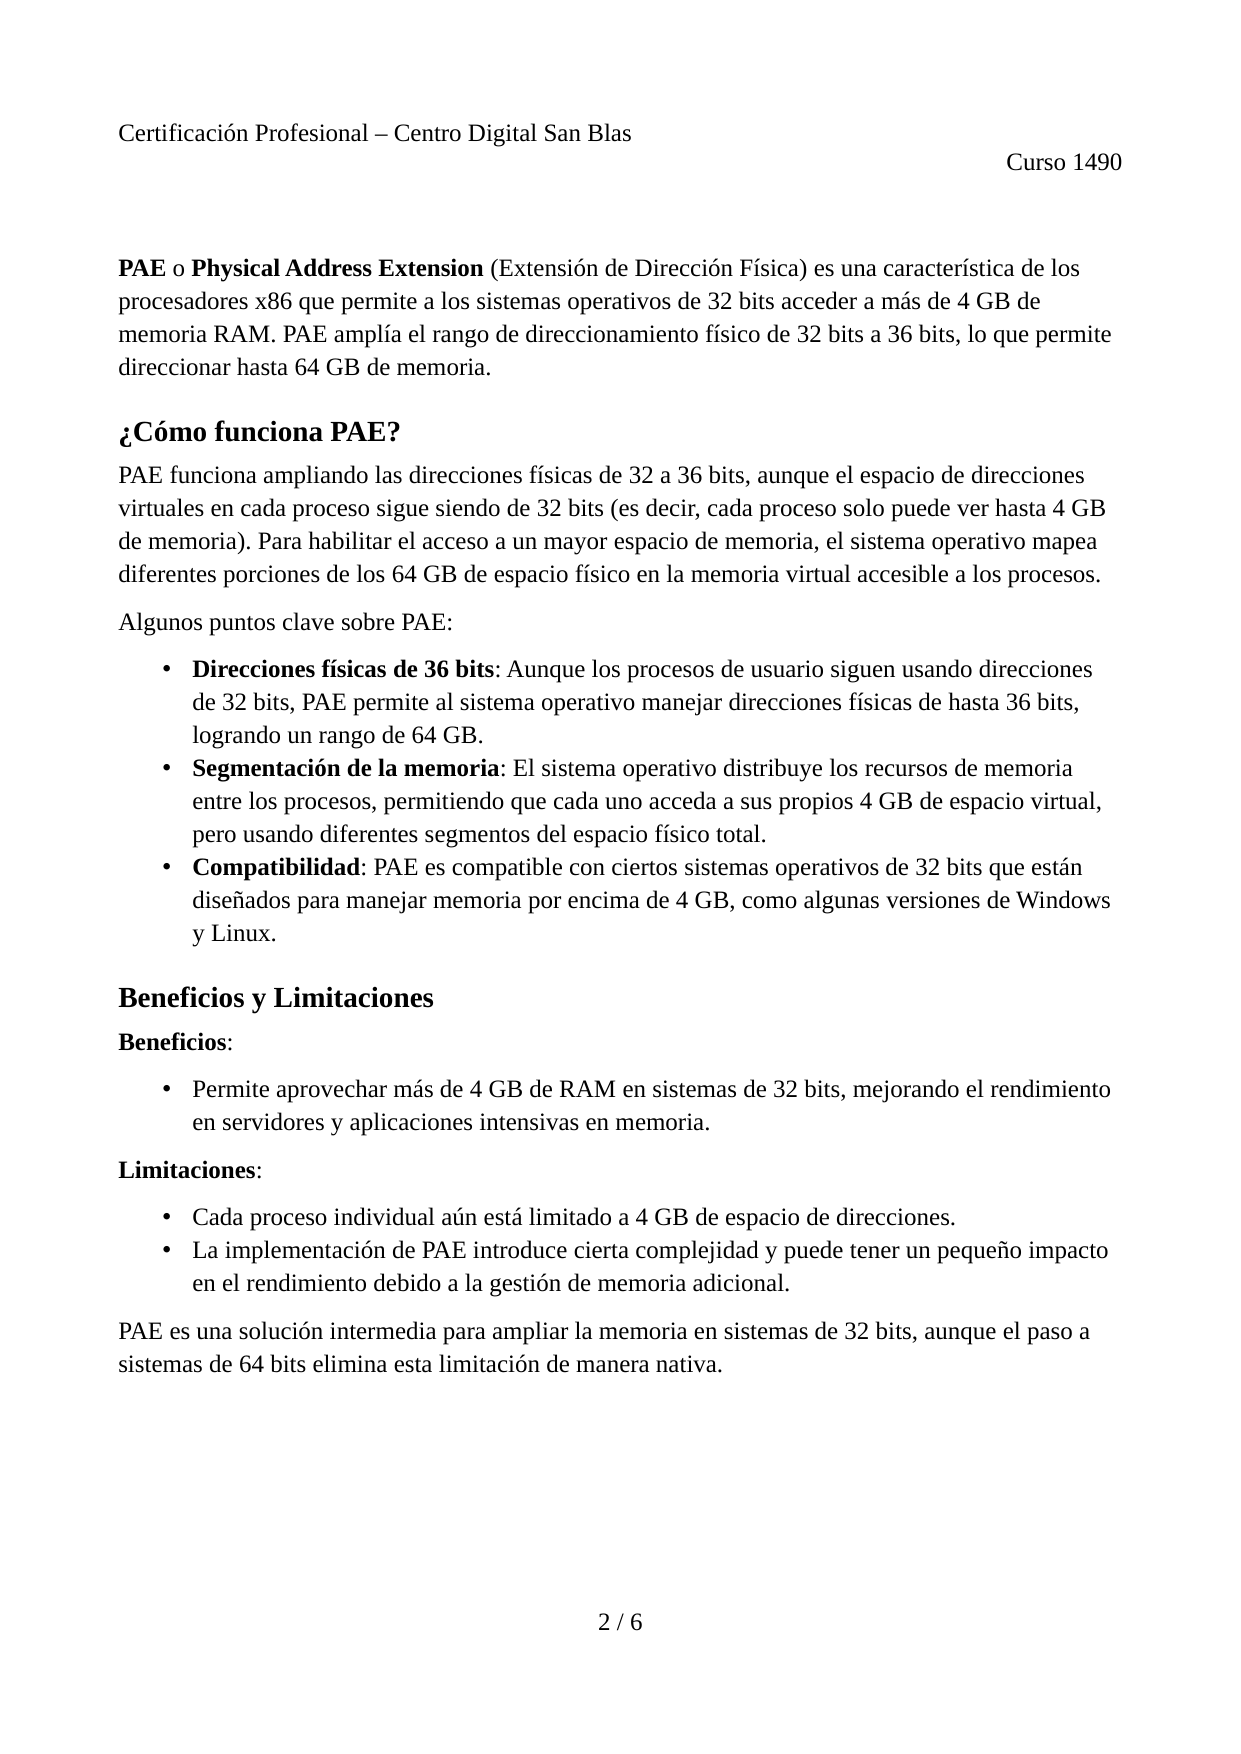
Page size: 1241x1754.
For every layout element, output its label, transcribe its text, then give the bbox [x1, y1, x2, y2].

text PAE o Physical Address Extension (Extensión de Dirección Física) es una característica de los procesadores x86 que permite a los sistemas operativos de 32 bits acceder a más de 4 GB de memoria RAM. PAE amplía el rango de direccionamiento físico de 32 bits a 36 bits, lo que permite direccionar hasta 64 GB de memoria. [118, 253, 1122, 381]
text PAE funciona ampliando las direcciones físicas de 32 a 36 bits, aunque el espacio de direcciones virtuales en cada proceso sigue siendo de 32 bits (es decir, cada proceso solo puede ver hasta 4 GB de memoria). Para habilitar el acceso a un mayor espacio de memoria, el sistema operativo mapea diferentes porciones de los 64 GB de espacio físico en la memoria virtual accesible a los procesos. [118, 460, 1122, 588]
subtitle Beneficios y Limitaciones [118, 981, 1122, 1014]
text PAE es una solución intermedia para ampliar la memoria en sistemas de 32 bits, aunque el paso a sistemas de 64 bits elimina esta limitación de manera nativa. [118, 1316, 1122, 1378]
list Direcciones físicas de 36 bits: Aunque los procesos de usuario siguen usando direcciones de 32 bits, PAE permite al sistema operativo manejar direcciones físicas de hasta 36 bits, logrando un rango de 64 GB. [162, 654, 1122, 749]
list Permite aprovechar más de 4 GB de RAM en sistemas de 32 bits, mejorando el rendimiento en servidores y aplicaciones intensivas en memoria. [162, 1074, 1122, 1136]
list Cada proceso individual aún está limitado a 4 GB de espacio de direcciones. [162, 1202, 1122, 1231]
text Beneficios: [118, 1027, 1122, 1055]
text Algunos puntos clave sobre PAE: [118, 607, 1122, 635]
subtitle ¿Cómo funciona PAE? [118, 414, 1122, 447]
text Limitaciones: [118, 1155, 1122, 1184]
list Compatibilidad: PAE es compatible con ciertos sistemas operativos de 32 bits que están diseñados para manejar memoria por encima de 4 GB, como algunas versiones de Windows y Linux. [162, 852, 1122, 947]
list Segmentación de la memoria: El sistema operativo distribuye los recursos de memoria entre los procesos, permitiendo que cada uno acceda a sus propios 4 GB de espacio virtual, pero usando diferentes segmentos del espacio físico total. [162, 753, 1122, 848]
list La implementación de PAE introduce cierta complejidad y puede tener un pequeño impacto en el rendimiento debido a la gestión de memoria adicional. [162, 1236, 1122, 1297]
